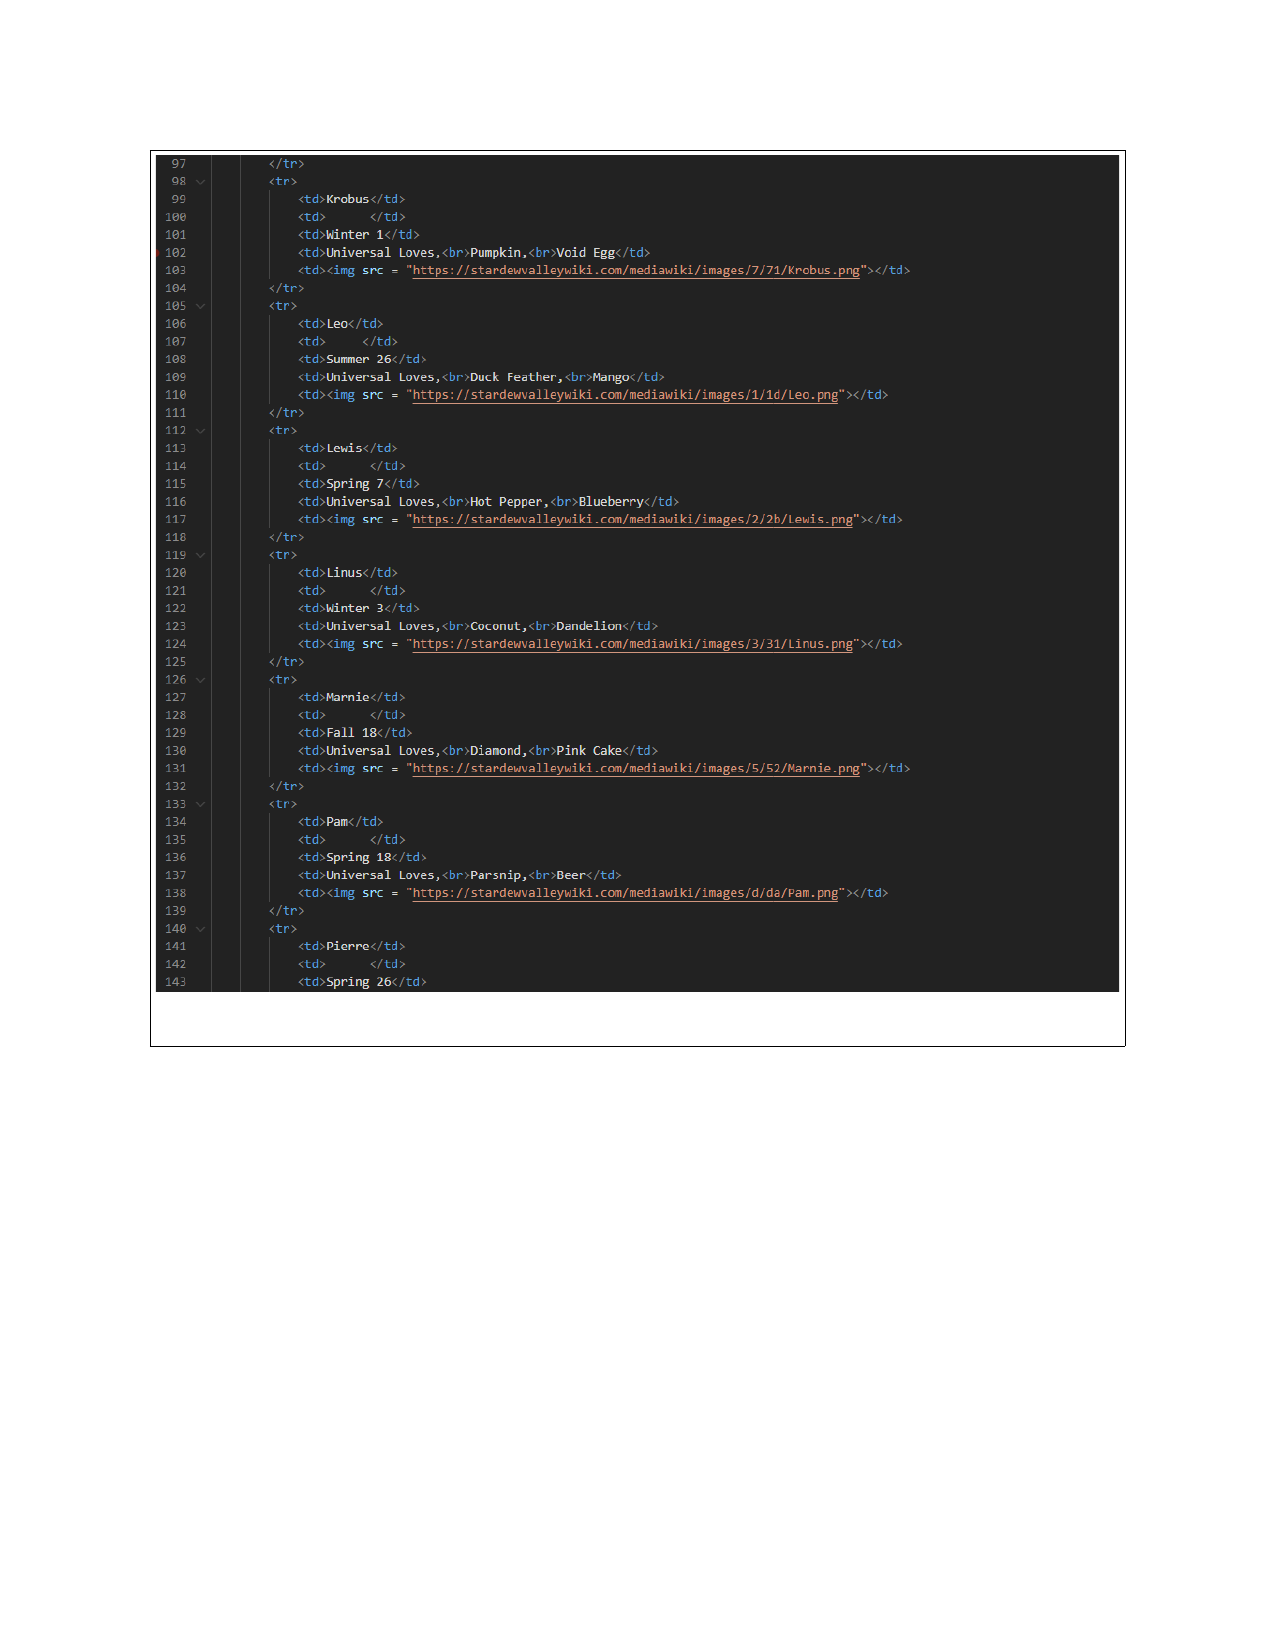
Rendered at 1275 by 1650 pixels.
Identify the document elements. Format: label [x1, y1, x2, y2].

picture [155, 155, 1120, 992]
table_cell [151, 151, 1125, 1046]
